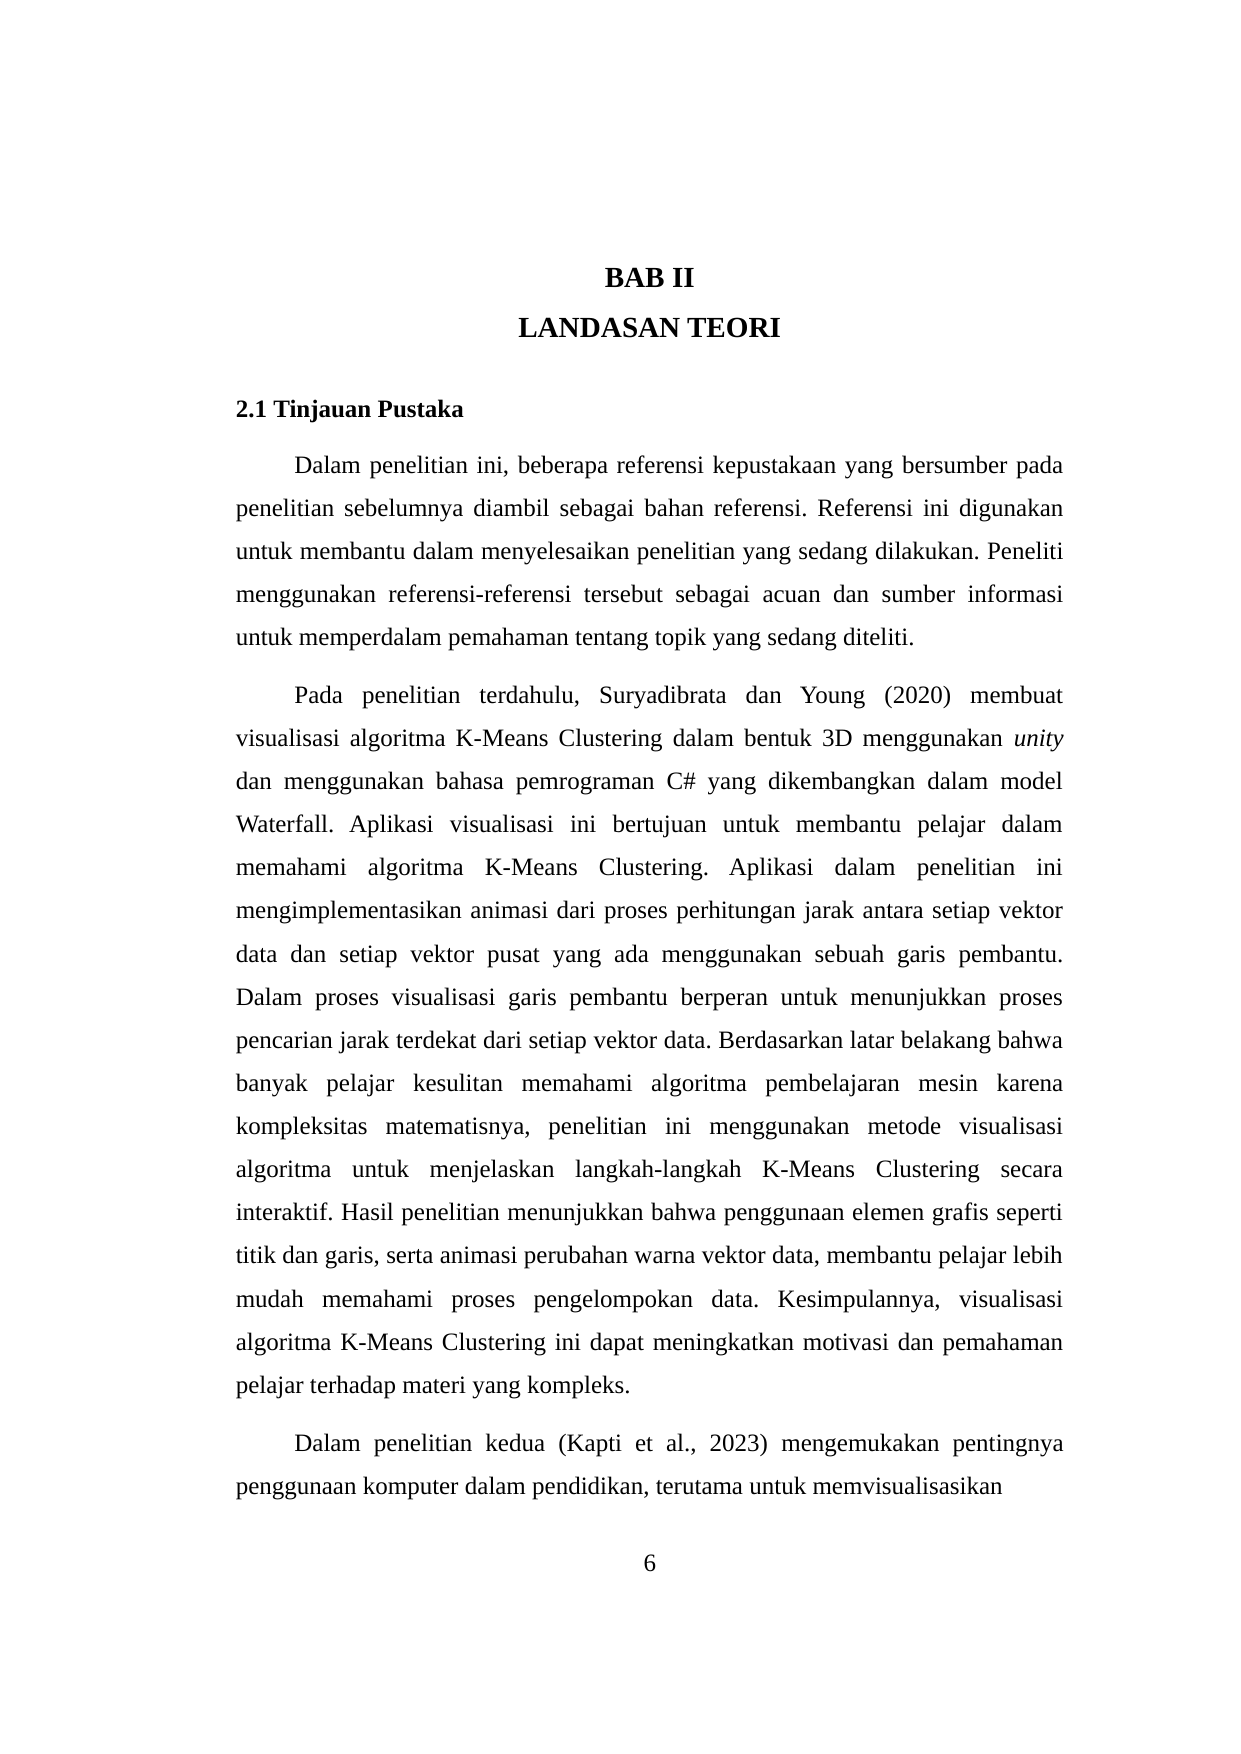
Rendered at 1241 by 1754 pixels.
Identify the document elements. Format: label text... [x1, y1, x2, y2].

text Dalam penelitian ini, beberapa referensi kepustakaan yang bersumber pada penelitian sebelumnya diambil sebagai bahan referensi. Referensi ini digunakan untuk membantu dalam menyelesaikan penelitian yang sedang dilakukan. Peneliti menggunakan referensi-referensi tersebut sebagai acuan dan sumber informasi untuk memperdalam pemahaman tentang topik yang sedang diteliti. [236, 450, 1063, 651]
text Dalam penelitian kedua (Kapti et al., 2023) mengemukakan pentingnya penggunaan komputer dalam pendidikan, terutama untuk memvisualisasikan [236, 1428, 1063, 1499]
text Pada penelitian terdahulu, Suryadibrata dan Young (2020) membuat visualisasi algoritma K-Means Clustering dalam bentuk 3D menggunakan unity dan menggunakan bahasa pemrograman C# yang dikembangkan dalam model Waterfall. Aplikasi visualisasi ini bertujuan untuk membantu pelajar dalam memahami algoritma K-Means Clustering. Aplikasi dalam penelitian ini mengimplementasikan animasi dari proses perhitungan jarak antara setiap vektor data dan setiap vektor pusat yang ada menggunakan sebuah garis pembantu. Dalam proses visualisasi garis pembantu berperan untuk menunjukkan proses pencarian jarak terdekat dari setiap vektor data. Berdasarkan latar belakang bahwa banyak pelajar kesulitan memahami algoritma pembelajaran mesin karena kompleksitas matematisnya, penelitian ini menggunakan metode visualisasi algoritma untuk menjelaskan langkah-langkah K-Means Clustering secara interaktif. Hasil penelitian menunjukkan bahwa penggunaan elemen grafis seperti titik dan garis, serta animasi perubahan warna vektor data, membantu pelajar lebih mudah memahami proses pengelompokan data. Kesimpulannya, visualisasi algoritma K-Means Clustering ini dapat meningkatkan motivasi dan pemahaman pelajar terhadap materi yang kompleks. [236, 680, 1063, 1399]
subtitle BAB II LANDASAN TEORI [236, 260, 1063, 344]
subtitle Tinjauan Pustaka [236, 394, 1063, 423]
